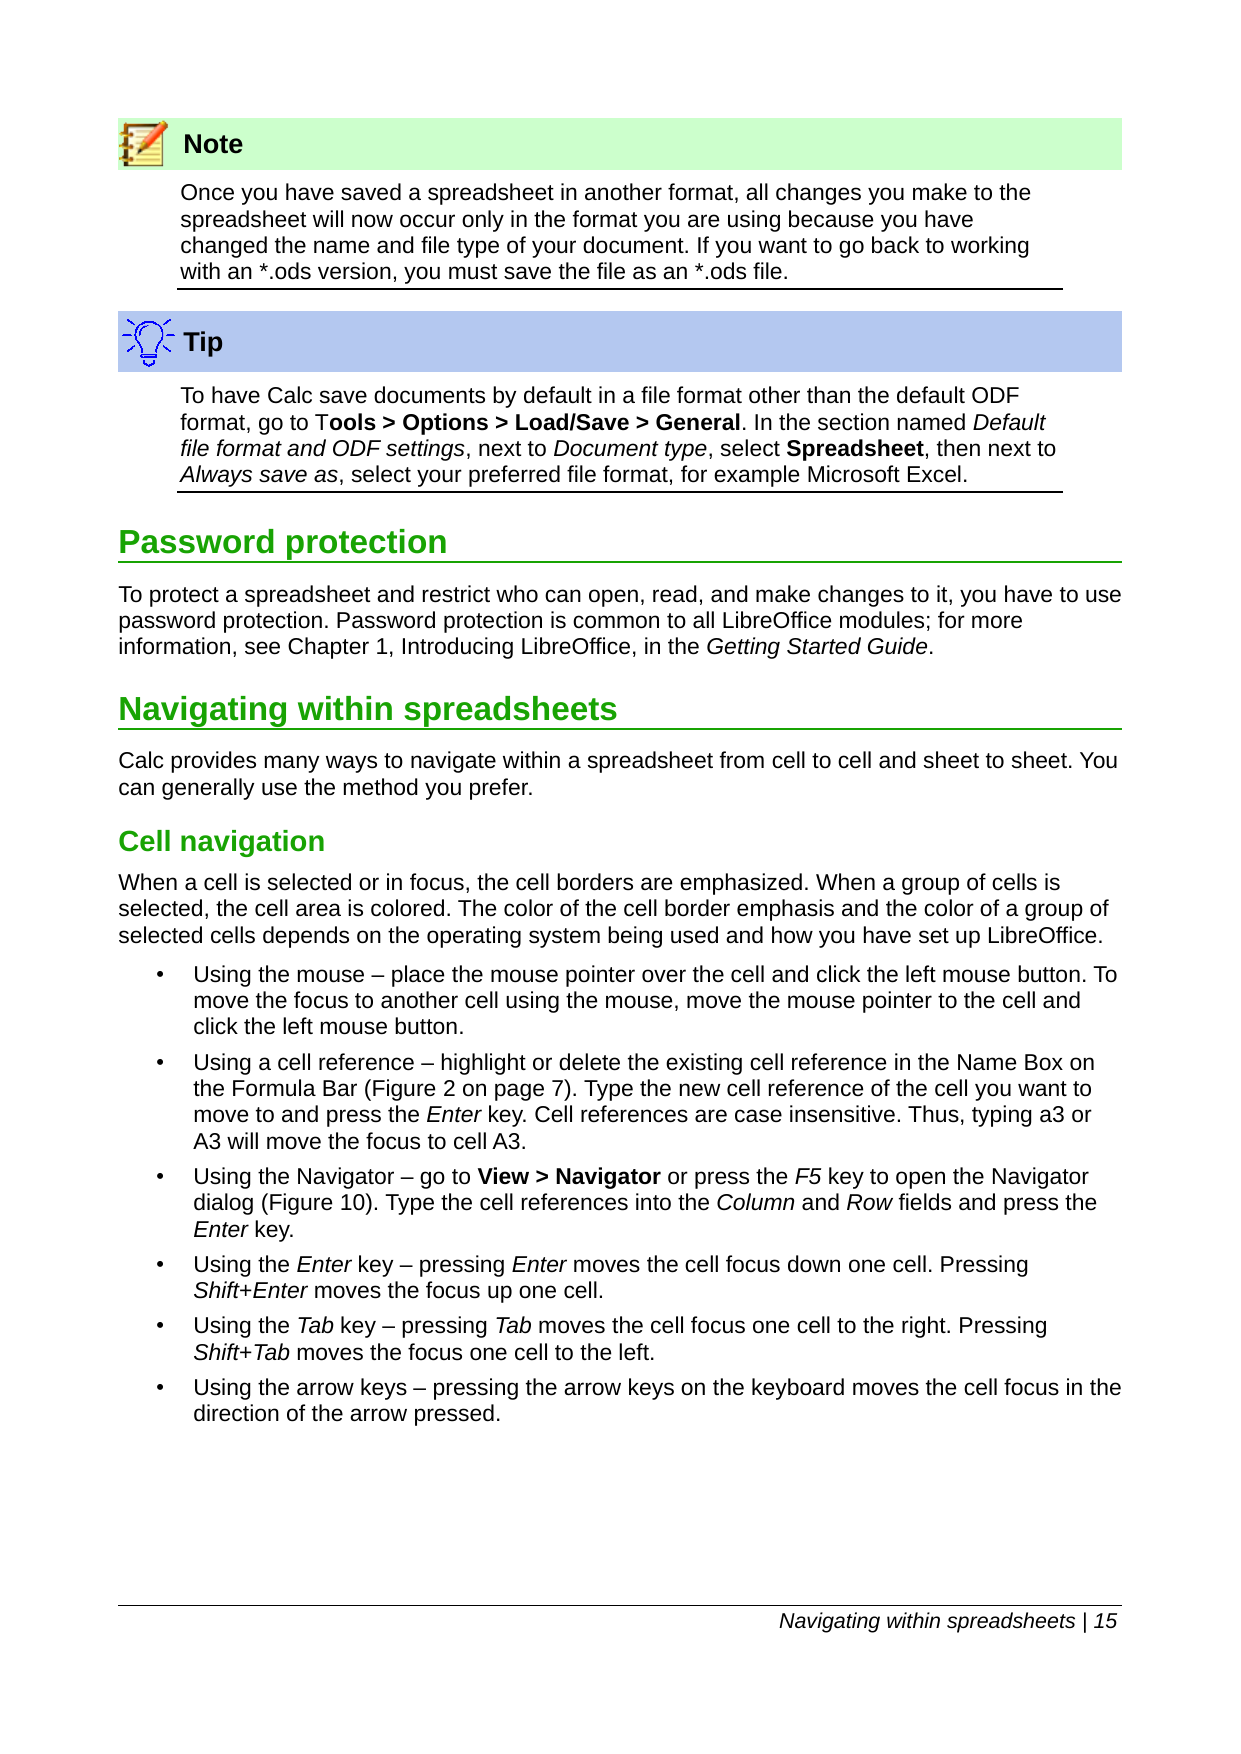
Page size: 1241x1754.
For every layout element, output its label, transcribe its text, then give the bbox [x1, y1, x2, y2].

list Using the mouse – place the mouse pointer over the cell and click the left mouse button. To move the focus to another cell using the mouse, move the mouse pointer to the cell and click the left mouse button. [156, 961, 1122, 1040]
subtitle Note [118, 118, 1122, 170]
subtitle Tip [118, 311, 1122, 372]
list Using the Navigator – go to View > Navigator or press the F5 key to open the Navigator dialog (Figure 10). Type the cell references into the Column and Row fields and press the Enter key. [156, 1163, 1122, 1242]
text Once you have saved a spreadsheet in another format, all changes you make to the spreadsheet will now occur only in the format you are using because you have changed the name and file type of your document. If you want to go back to working with an *.ods version, you must save the file as an *.ods file. [177, 176, 1063, 288]
subtitle Cell navigation [118, 824, 1122, 857]
subtitle Password protection [118, 522, 1122, 561]
picture [119, 311, 179, 371]
text To protect a spreadsheet and restrict who can open, read, and make changes to it, you have to use password protection. Password protection is common to all LibreOffice modules; for more information, see Chapter 1, Introducing LibreOffice, in the Getting Started Guide. [118, 581, 1122, 660]
list Using the arrow keys – pressing the arrow keys on the keyboard moves the cell focus in the direction of the arrow pressed. [156, 1374, 1122, 1427]
subtitle Navigating within spreadsheets [118, 689, 1122, 728]
text When a cell is selected or in focus, the cell borders are emphasized. When a group of cells is selected, the cell area is colored. The color of the cell border emphasis and the color of a group of selected cells depends on the operating system being used and how you have set up LibreOffice. [118, 869, 1122, 948]
list Using the Enter key – pressing Enter moves the cell focus down one cell. Pressing Shift+Enter moves the focus up one cell. [156, 1251, 1122, 1303]
list Using the Tab key – pressing Tab moves the cell focus one cell to the right. Pressing Shift+Tab moves the focus one cell to the left. [156, 1312, 1122, 1365]
text Calc provides many ways to navigate within a spreadsheet from cell to cell and sheet to sheet. You can generally use the method you prefer. [118, 747, 1122, 800]
picture [119, 119, 170, 170]
list Using a cell reference – highlight or delete the existing cell reference in the Name Box on the Formula Bar (Figure 2 on page 7). Type the new cell reference of the cell you want to move to and press the Enter key. Cell references are case insensitive. Thus, typing a3 or A3 will move the focus to cell A3. [156, 1048, 1122, 1154]
text To have Calc save documents by default in a file format other than the default ODF format, go to Tools > Options > Load/Save > General. In the section named Default file format and ODF settings, next to Document type, select Spreadsheet, then next to Always save as, select your preferred file format, for example Microsoft Excel. [177, 379, 1063, 491]
